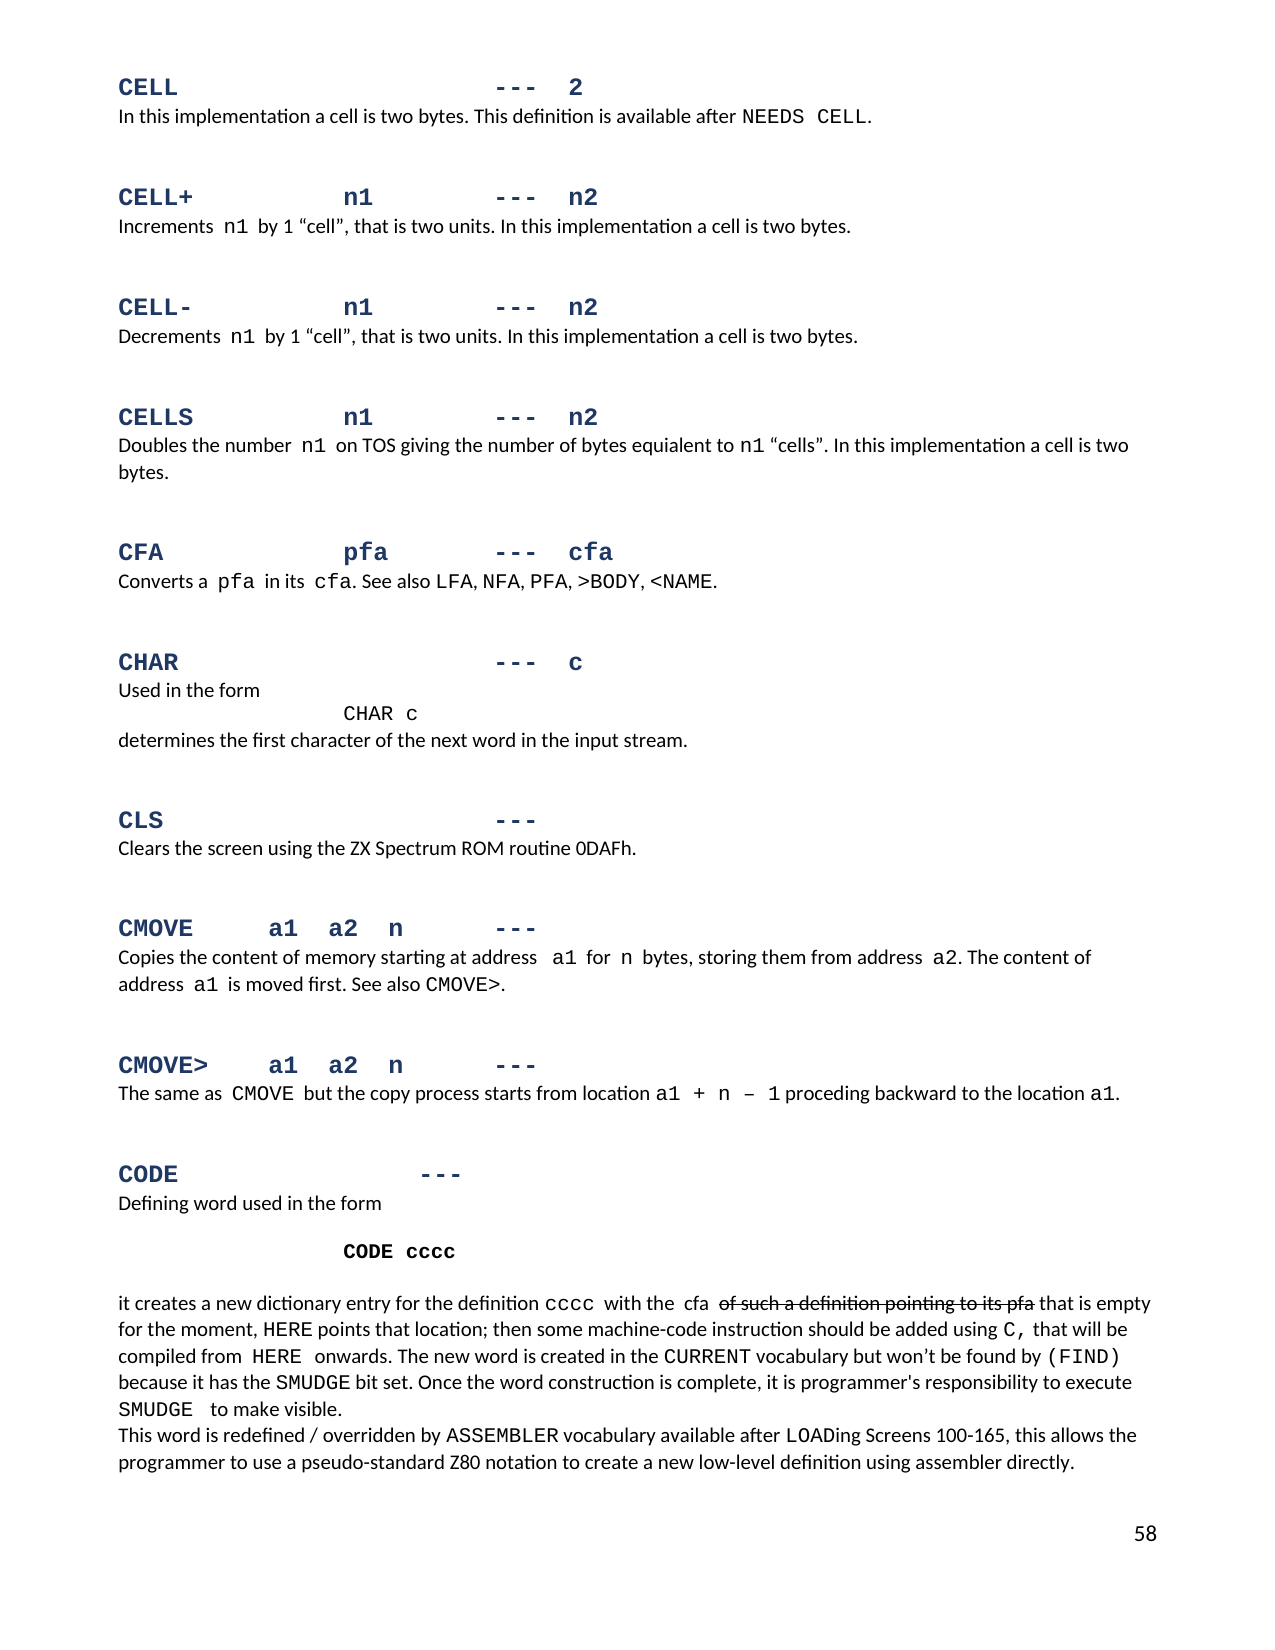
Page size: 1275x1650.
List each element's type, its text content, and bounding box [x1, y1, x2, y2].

text Clears the screen using the ZX Spectrum ROM routine 0DAFh. [118, 836, 1157, 861]
subtitle CLS --- [118, 807, 1157, 836]
text Defining word used in the form [118, 1190, 1157, 1216]
text Converts a pfa in its cfa. See also LFA, NFA, PFA, >BODY, <NAME. [118, 568, 1157, 594]
text The same as CMOVE but the copy process starts from location a1 + n – 1 proceding backward to the location a1. [118, 1081, 1157, 1107]
text Doubles the number n1 on TOS giving the number of bytes equialent to n1 “cells”. In this implementation a cell is two bytes. [118, 433, 1157, 484]
subtitle CHAR --- c [118, 649, 1157, 678]
text it creates a new dictionary entry for the definition cccc with the cfa of such a definition pointing to its pfa that is empty for the moment, HERE points that location; then some machine-code instruction should be added using C, that will be compiled from HERE onwards. The new word is created in the CURRENT vocabulary but won’t be found by (FIND) because it has the SMUDGE bit set. Once the word construction is complete, it is programmer's responsibility to execute SMUDGE to make visible. [118, 1290, 1157, 1422]
text Decrements n1 by 1 “cell”, that is two units. In this implementation a cell is two bytes. [118, 323, 1157, 349]
text In this implementation a cell is two bytes. This definition is available after NEEDS CELL. [118, 103, 1157, 130]
subtitle CELL+ n1 --- n2 [118, 185, 1157, 213]
subtitle CMOVE a1 a2 n --- [118, 916, 1157, 944]
text Increments n1 by 1 “cell”, that is two units. In this implementation a cell is two bytes. [118, 213, 1157, 239]
text determines the first character of the next word in the input stream. [118, 727, 1157, 752]
subtitle CELLS n1 --- n2 [118, 404, 1157, 433]
subtitle CELL --- 2 [118, 75, 1157, 103]
text Copies the content of memory starting at address a1 for n bytes, storing them from address a2. The content of address a1 is moved first. See also CMOVE>. [118, 944, 1157, 997]
subtitle CELL- n1 --- n2 [118, 294, 1157, 323]
subtitle CFA pfa --- cfa [118, 539, 1157, 568]
text Used in the form [118, 678, 1157, 703]
text CODE cccc [118, 1241, 1157, 1265]
subtitle CMOVE> a1 a2 n --- [118, 1052, 1157, 1081]
subtitle CODE --- [118, 1162, 1157, 1190]
text CHAR c [118, 703, 1157, 727]
text This word is redefined / overridden by ASSEMBLER vocabulary available after LOADing Screens 100-165, this allows the programmer to use a pseudo-standard Z80 notation to create a new low-level definition using assembler directly. [118, 1422, 1157, 1474]
